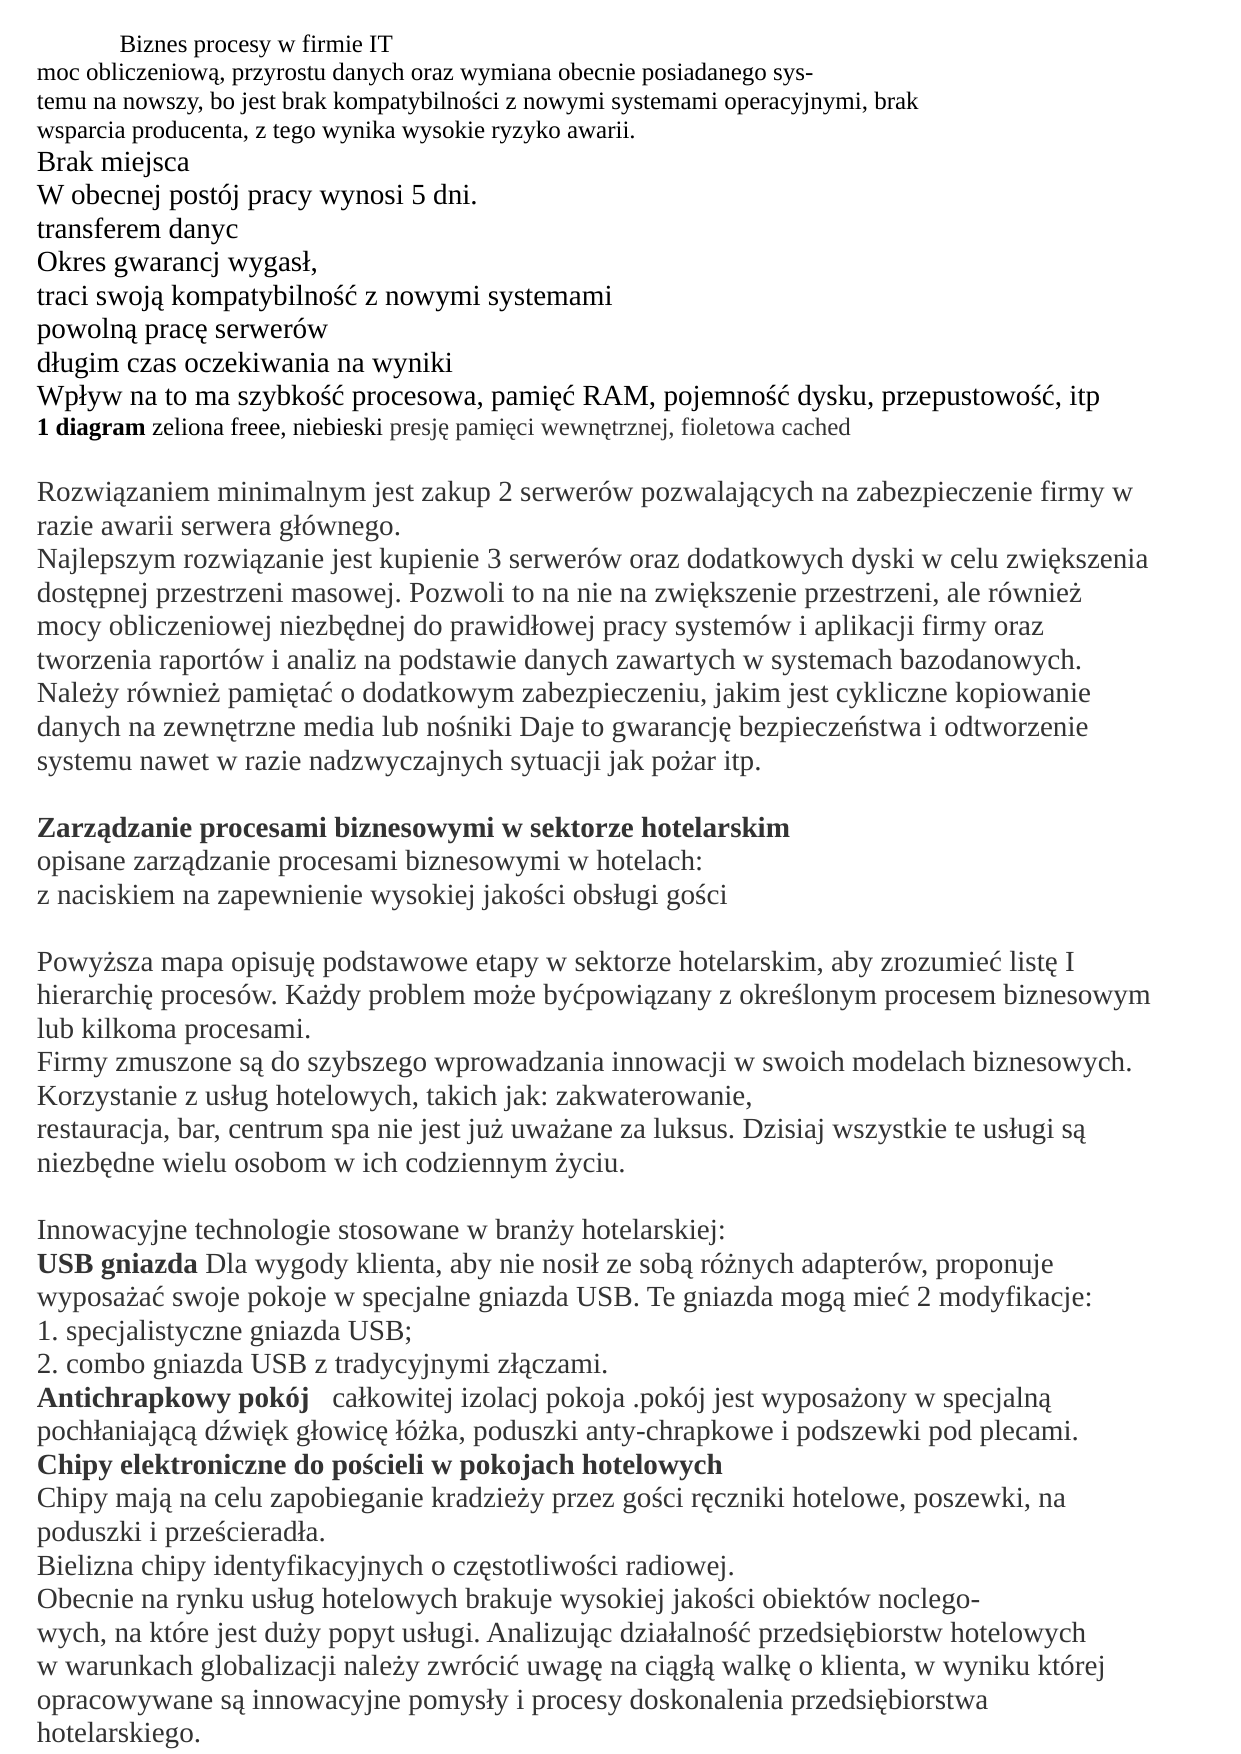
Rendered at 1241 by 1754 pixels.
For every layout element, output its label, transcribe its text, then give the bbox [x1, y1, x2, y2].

text transferem danyc [37, 211, 1153, 244]
text Okres gwarancj wygasł, [37, 244, 1153, 278]
text w warunkach globalizacji należy zwrócić uwagę na ciągłą walkę o klienta, w wyniku której [37, 1648, 1153, 1682]
text 1. specjalistyczne gniazda USB; [37, 1313, 1153, 1346]
text Obecnie na rynku usług hotelowych brakuje wysokiej jakości obiektów noclego- [37, 1581, 1153, 1615]
text Chipy elektroniczne do pościeli w pokojach hotelowych [37, 1447, 1153, 1481]
text Chipy mają na celu zapobieganie kradzieży przez gości ręczniki hotelowe, poszewki, na poduszki i prześcieradła. [37, 1481, 1153, 1548]
text Antichrapkowy pokój całkowitej izolacj pokoja .pokój jest wyposażony w specjalną pochłaniającą dźwięk głowicę łóżka, poduszki anty-chrapkowe i podszewki pod plecami. [37, 1380, 1153, 1447]
text Bielizna chipy identyfikacyjnych o częstotliwości radiowej. [37, 1548, 1153, 1581]
text Rozwiązaniem minimalnym jest zakup 2 serwerów pozwalających na zabezpieczenie firmy w razie awarii serwera głównego. [37, 474, 1153, 541]
text długim czas oczekiwania na wyniki [37, 345, 1153, 378]
text moc obliczeniową, przyrostu danych oraz wymiana obecnie posiadanego sys- [37, 57, 1153, 86]
text 1 diagram zeliona freee, niebieski presję pamięci wewnętrznej, fioletowa cached [37, 412, 1153, 441]
text Powyższa mapa opisuję podstawowe etapy w sektorze hotelarskim, aby zrozumieć listę I hierarchię procesów. Każdy problem może byćpowiązany z określonym procesem biznesowym lub kilkoma procesami. [37, 944, 1153, 1044]
text Należy również pamiętać o dodatkowym zabezpieczeniu, jakim jest cykliczne kopiowanie danych na zewnętrzne media lub nośniki Daje to gwarancję bezpieczeństwa i odtworzenie systemu nawet w razie nadzwyczajnych sytuacji jak pożar itp. [37, 676, 1153, 776]
text wych, na które jest duży popyt usługi. Analizując działalność przedsiębiorstw hotelowych [37, 1615, 1153, 1648]
text Zarządzanie procesami biznesowymi w sektorze hotelarskim [37, 810, 1153, 843]
text Wpływ na to ma szybkość procesowa, pamięć RAM, pojemność dysku, przepustowość, itp [37, 378, 1153, 412]
text restauracja, bar, centrum spa nie jest już uważane za luksus. Dzisiaj wszystkie te usługi są niezbędne wielu osobom w ich codziennym życiu. [37, 1112, 1153, 1179]
text powolną pracę serwerów [37, 311, 1153, 345]
text temu na nowszy, bo jest brak kompatybilności z nowymi systemami operacyjnymi, brak [37, 86, 1153, 115]
text Najlepszym rozwiązanie jest kupienie 3 serwerów oraz dodatkowych dyski w celu zwiększenia dostępnej przestrzeni masowej. Pozwoli to na nie na zwiększenie przestrzeni, ale również mocy obliczeniowej niezbędnej do prawidłowej pracy systemów i aplikacji firmy oraz tworzenia raportów i analiz na podstawie danych zawartych w systemach bazodanowych. [37, 541, 1153, 676]
text Biznes procesy w firmie IT [119, 29, 1153, 57]
text wsparcia producenta, z tego wynika wysokie ryzyko awarii. [37, 115, 1153, 144]
text z naciskiem na zapewnienie wysokiej jakości obsługi gości [37, 877, 1153, 910]
text traci swoją kompatybilność z nowymi systemami [37, 278, 1153, 311]
text Brak miejsca [37, 144, 1153, 177]
text Firmy zmuszone są do szybszego wprowadzania innowacji w swoich modelach biznesowych. [37, 1044, 1153, 1078]
text Innowacyjne technologie stosowane w branży hotelarskiej: [37, 1212, 1153, 1246]
text USB gniazda Dla wygody klienta, aby nie nosił ze sobą różnych adapterów, proponuje wyposażać swoje pokoje w specjalne gniazda USB. Te gniazda mogą mieć 2 modyfikacje: [37, 1246, 1153, 1313]
text 2. combo gniazda USB z tradycyjnymi złączami. [37, 1346, 1153, 1380]
text W obecnej postój pracy wynosi 5 dni. [37, 177, 1153, 211]
text opisane zarządzanie procesami biznesowymi w hotelach: [37, 843, 1153, 877]
text opracowywane są innowacyjne pomysły i procesy doskonalenia przedsiębiorstwa hotelarskiego. [37, 1682, 1153, 1749]
text Korzystanie z usług hotelowych, takich jak: zakwaterowanie, [37, 1078, 1153, 1112]
